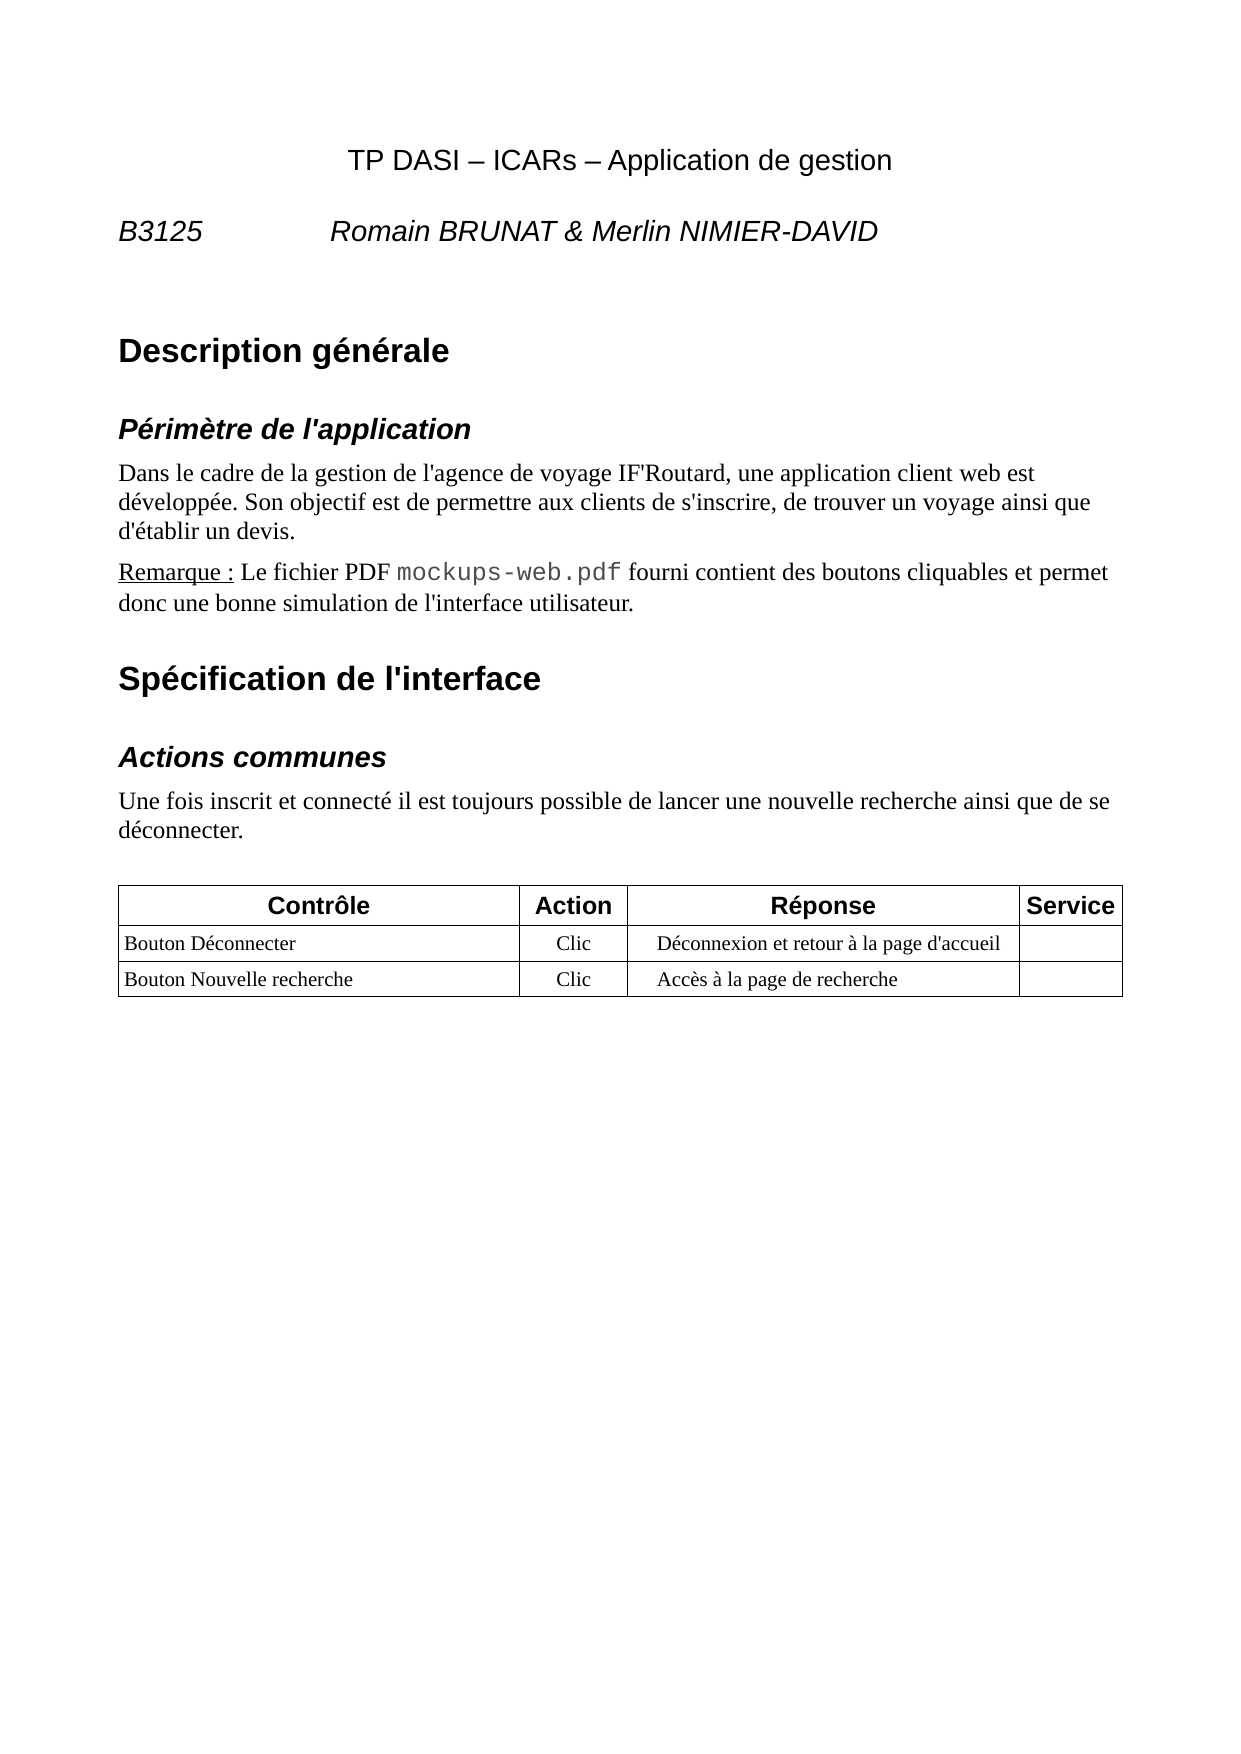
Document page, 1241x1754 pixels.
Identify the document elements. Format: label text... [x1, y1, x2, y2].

table_cell Accès à la page de recherche [628, 962, 1019, 996]
table_cell Clic [520, 926, 627, 961]
subtitle B3125 Romain BRUNAT & Merlin NIMIER-DAVID [118, 214, 1122, 248]
table_header Contrôle [119, 886, 519, 925]
table_cell [1020, 926, 1122, 961]
subtitle Description générale [118, 331, 1122, 369]
table_header Service [1020, 886, 1122, 925]
text Remarque : Le fichier PDF mockups-web.pdf fourni contient des boutons cliquables et permet donc une bonne simulation de l'interface utilisateur. [118, 557, 1122, 617]
table_header Action [520, 886, 627, 925]
text Une fois inscrit et connecté il est toujours possible de lancer une nouvelle recherche ainsi que de se déconnecter. [118, 786, 1122, 843]
subtitle TP DASI – ICARs – Application de gestion [118, 143, 1122, 177]
subtitle Actions communes [118, 740, 1122, 773]
table_cell Bouton Déconnecter [119, 926, 519, 961]
table_cell Déconnexion et retour à la page d'accueil [628, 926, 1019, 961]
table_header Réponse [628, 886, 1019, 925]
subtitle Périmètre de l'application [118, 412, 1122, 446]
table_cell Bouton Nouvelle recherche [119, 962, 519, 996]
subtitle Spécification de l'interface [118, 659, 1122, 697]
table_cell [1020, 962, 1122, 996]
text Dans le cadre de la gestion de l'agence de voyage IF'Routard, une application client web est développée. Son objectif est de permettre aux clients de s'inscrire, de trouver un voyage ainsi que d'établir un devis. [118, 458, 1122, 544]
table_cell Clic [520, 962, 627, 996]
